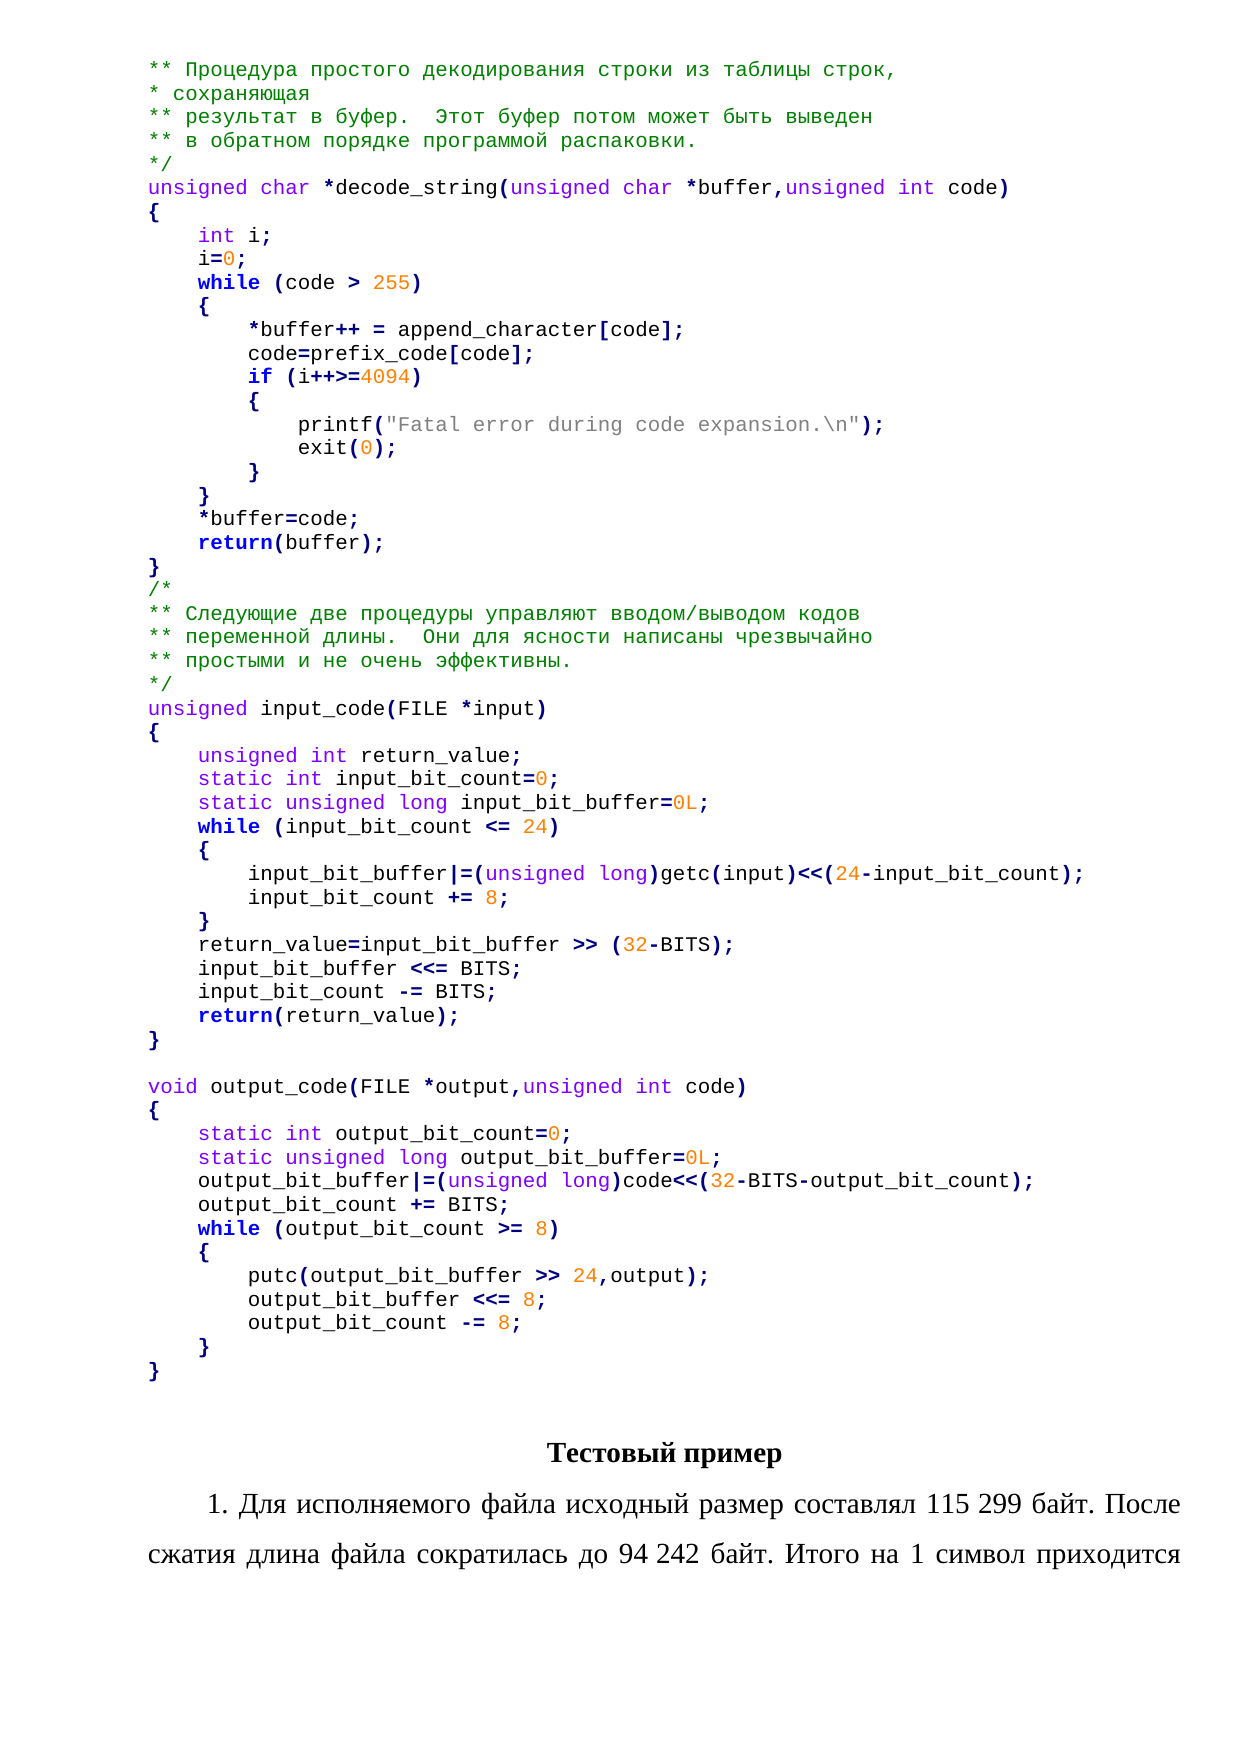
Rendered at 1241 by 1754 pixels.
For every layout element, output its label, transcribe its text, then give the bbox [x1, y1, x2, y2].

text ** переменной длины. Они для ясности написаны чрезвычайно [148, 627, 1181, 650]
text { [148, 390, 1181, 414]
text ** результат в буфер. Этот буфер потом может быть выведен [148, 106, 1181, 130]
text unsigned int return_value; [148, 745, 1181, 768]
text { [148, 201, 1181, 224]
text { [148, 839, 1181, 863]
text } [148, 556, 1181, 579]
text code=prefix_code[code]; [148, 343, 1181, 366]
text if (i++>=4094) [148, 366, 1181, 390]
text ** в обратном порядке программой распаковки. [148, 130, 1181, 154]
text unsigned input_code(FILE *input) [148, 697, 1181, 721]
text input_bit_buffer|=(unsigned long)getc(input)<<(24-input_bit_count); [148, 863, 1181, 887]
text input_bit_count -= BITS; [148, 981, 1181, 1005]
text ** Следующие две процедуры управляют вводом/выводом кодов [148, 603, 1181, 627]
text * сохраняющая [148, 83, 1181, 106]
text return_value=input_bit_buffer >> (32-BITS); [148, 934, 1181, 958]
text { [148, 1099, 1181, 1123]
text putc(output_bit_buffer >> 24,output); [148, 1265, 1181, 1289]
text return(return_value); [148, 1005, 1181, 1028]
text while (code > 255) [148, 272, 1181, 296]
text } [148, 485, 1181, 508]
text static int input_bit_count=0; [148, 768, 1181, 792]
text } [148, 910, 1181, 934]
text printf("Fatal error during code expansion.\n"); [148, 414, 1181, 437]
text while (input_bit_count <= 24) [148, 816, 1181, 839]
text int i; [148, 224, 1181, 248]
text } [148, 1359, 1181, 1383]
text output_bit_count += BITS; [148, 1194, 1181, 1218]
text input_bit_count += 8; [148, 887, 1181, 910]
text i=0; [148, 248, 1181, 272]
text input_bit_buffer <<= BITS; [148, 958, 1181, 981]
text } [148, 1336, 1181, 1359]
text *buffer++ = append_character[code]; [148, 319, 1181, 343]
text Тестовый пример [148, 1436, 1181, 1469]
text /* [148, 579, 1181, 603]
text { [148, 721, 1181, 745]
text void output_code(FILE *output,unsigned int code) [148, 1076, 1181, 1099]
text */ [148, 674, 1181, 697]
text output_bit_buffer <<= 8; [148, 1289, 1181, 1312]
text *buffer=code; [148, 508, 1181, 532]
text static int output_bit_count=0; [148, 1123, 1181, 1147]
text while (output_bit_count >= 8) [148, 1218, 1181, 1241]
text ** Процедура простого декодирования строки из таблицы строк, [148, 59, 1181, 83]
text } [148, 1028, 1181, 1052]
text ** простыми и не очень эффективны. [148, 650, 1181, 674]
text static unsigned long output_bit_buffer=0L; [148, 1147, 1181, 1170]
text output_bit_count -= 8; [148, 1312, 1181, 1336]
text exit(0); [148, 437, 1181, 461]
text } [148, 461, 1181, 485]
text static unsigned long input_bit_buffer=0L; [148, 792, 1181, 816]
text { [148, 1241, 1181, 1265]
text 1. Для исполняемого файла исходный размер составлял 115 299 байт. После сжатия длина файла сократилась до 94 242 байт. Итого на 1 символ приходится [148, 1486, 1181, 1570]
text unsigned char *decode_string(unsigned char *buffer,unsigned int code) [148, 177, 1181, 201]
text return(buffer); [148, 532, 1181, 556]
text output_bit_buffer|=(unsigned long)code<<(32-BITS-output_bit_count); [148, 1170, 1181, 1194]
text { [148, 296, 1181, 319]
text */ [148, 154, 1181, 177]
